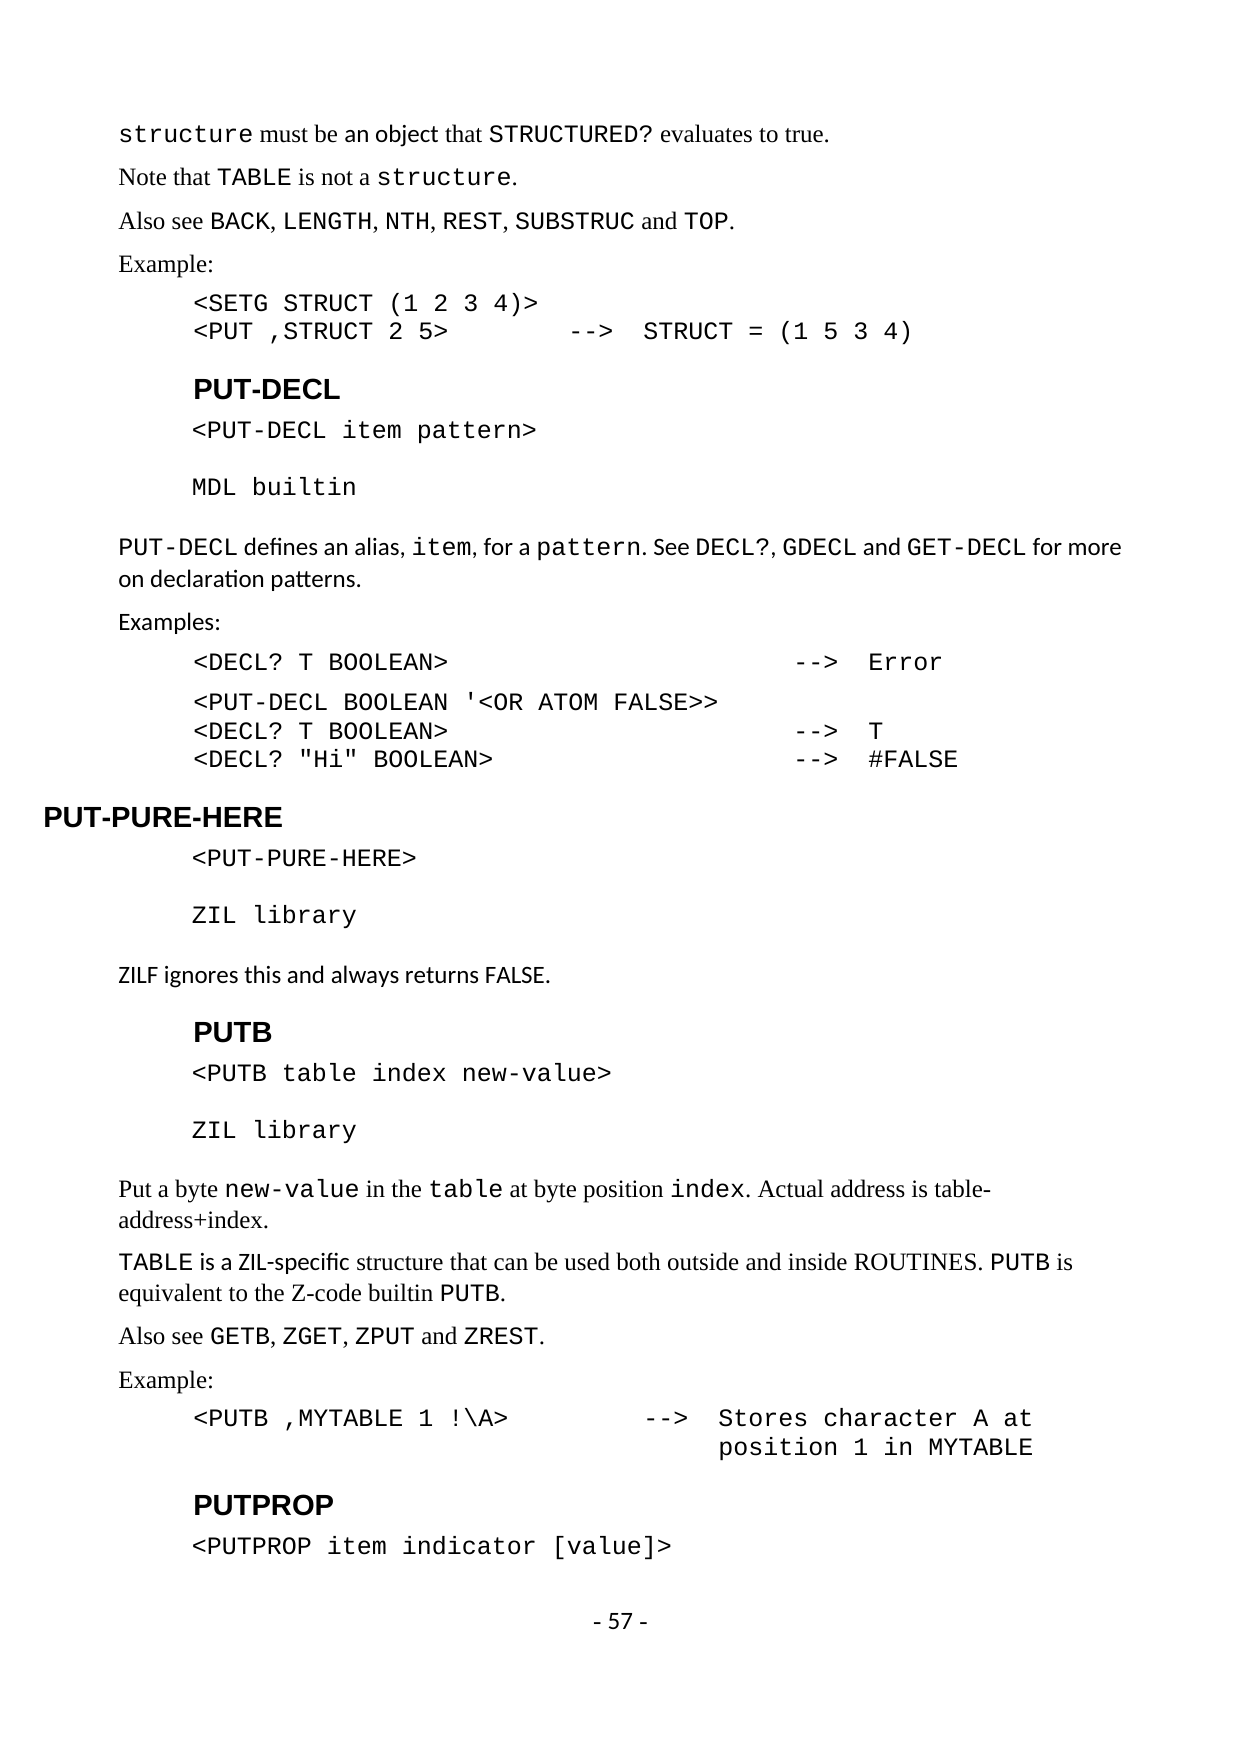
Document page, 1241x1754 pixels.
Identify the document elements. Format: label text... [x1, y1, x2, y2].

text TABLE is a ZIL-specific structure that can be used both outside and inside ROUTINES. PUTB is equivalent to the Z-code builtin PUTB. [118, 1246, 1122, 1309]
text <PUT-DECL item pattern> MDL builtin [192, 418, 1122, 503]
text <DECL? T BOOLEAN> --> Error [118, 649, 1122, 677]
subtitle PUT-PURE-HERE [43, 800, 1122, 833]
text <PUT-DECL BOOLEAN '<OR ATOM FALSE>> <DECL? T BOOLEAN> --> T <DECL? "Hi" BOOLEAN> --> #FALSE [118, 690, 1122, 775]
text structure must be an object that STRUCTURED? evaluates to true. [118, 118, 1122, 150]
text Note that TABLE is not a structure. [118, 162, 1122, 193]
subtitle PUTB [118, 1015, 1122, 1048]
text Example: [118, 249, 1122, 278]
text PUT-DECL defines an alias, item, for a pattern. See DECL?, GDECL and GET-DECL for more on declaration patterns. [118, 531, 1122, 594]
text <PUTB ,MYTABLE 1 !\A> --> Stores character A at position 1 in MYTABLE [118, 1406, 1122, 1463]
text Also see GETB, ZGET, ZPUT and ZREST. [118, 1321, 1122, 1352]
text ZIL library [192, 1118, 1122, 1146]
text Also see BACK, LENGTH, NTH, REST, SUBSTRUC and TOP. [118, 206, 1122, 237]
text <PUTB table index new-value> [192, 1061, 1122, 1089]
text ZIL library [192, 903, 1122, 931]
text Example: [118, 1365, 1122, 1393]
text <SETG STRUCT (1 2 3 4)> <PUT ,STRUCT 2 5> --> STRUCT = (1 5 3 4) [118, 290, 1122, 347]
text <PUT-PURE-HERE> [192, 846, 1122, 874]
text Examples: [118, 606, 1122, 637]
subtitle PUT-DECL [118, 372, 1122, 406]
text ZILF ignores this and always returns FALSE. [118, 959, 1122, 990]
text <PUTPROP item indicator [value]> [192, 1534, 1122, 1562]
text Put a byte new-value in the table at byte position index. Actual address is table-address+index. [118, 1174, 1122, 1234]
subtitle PUTPROP [118, 1488, 1122, 1521]
